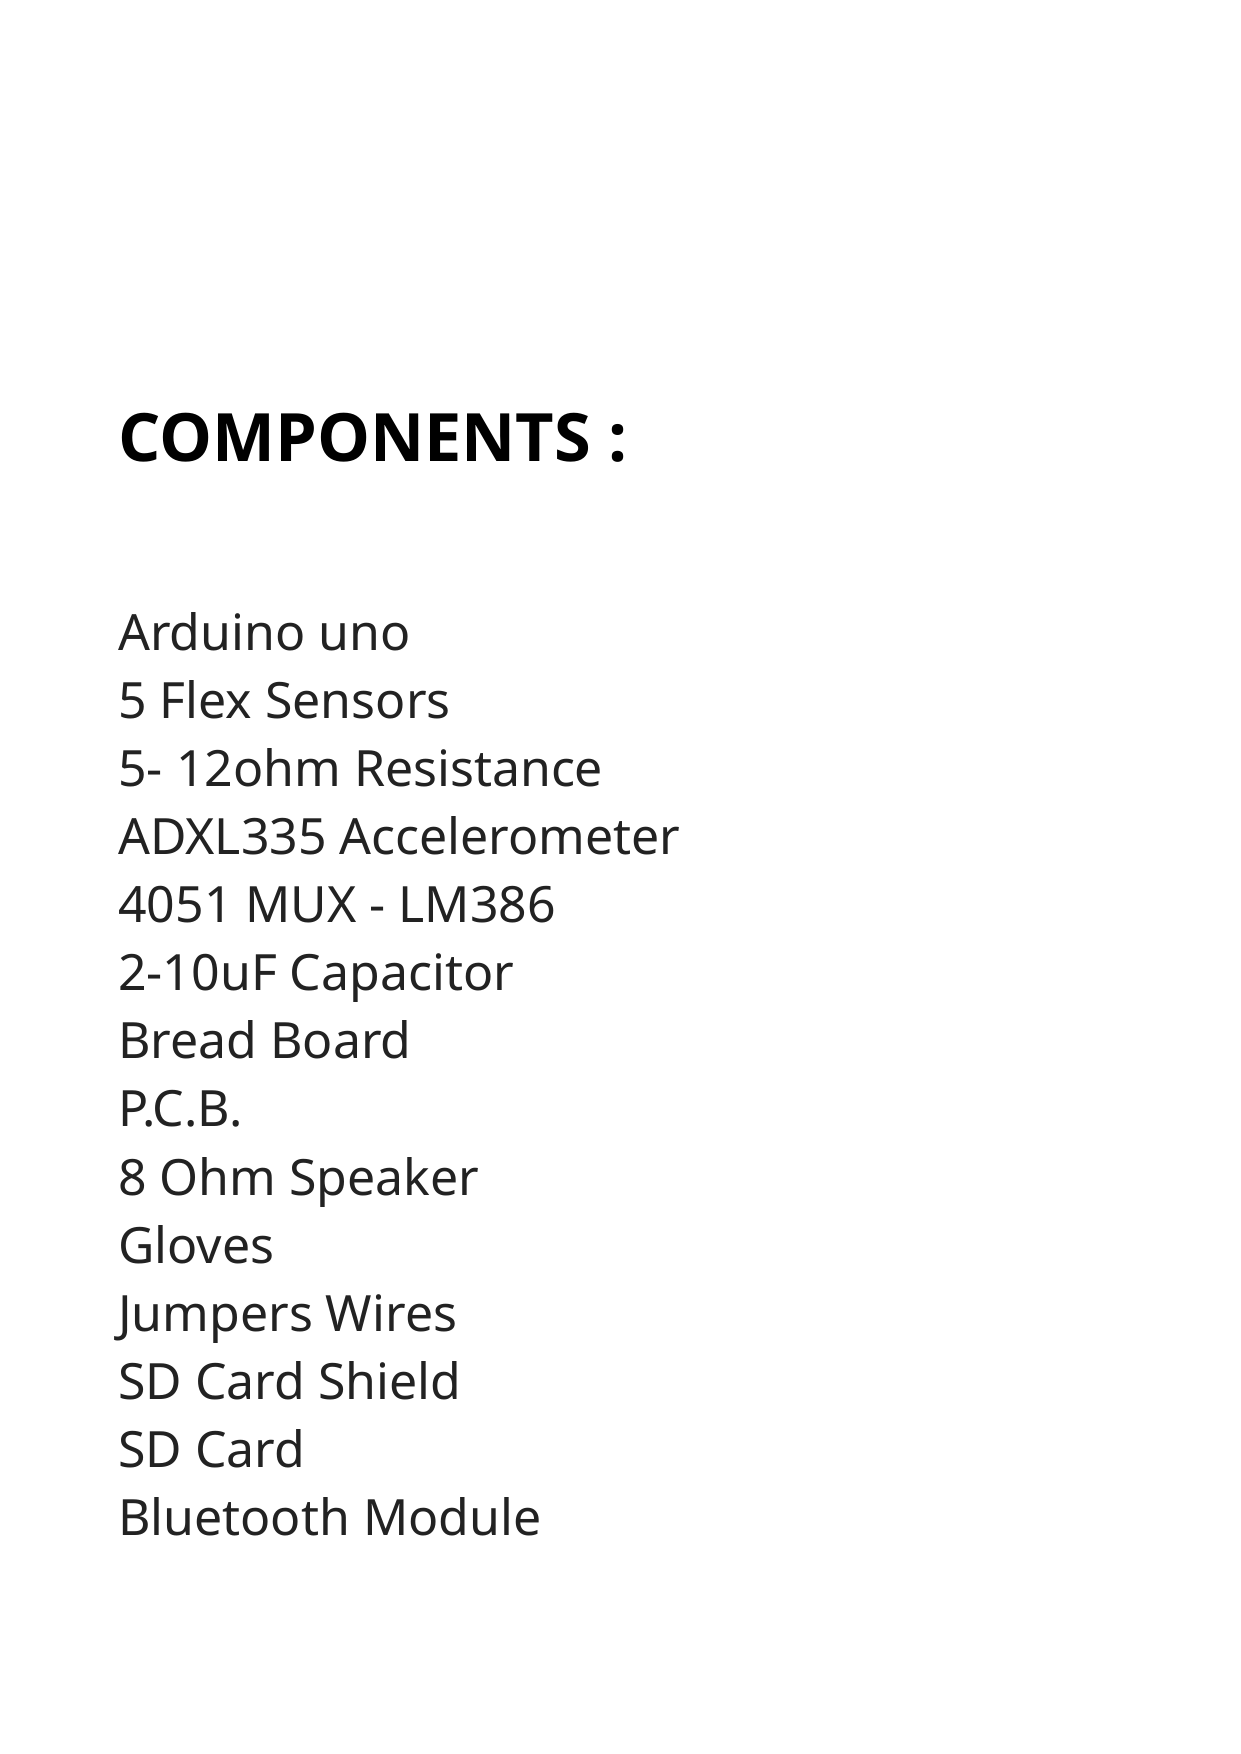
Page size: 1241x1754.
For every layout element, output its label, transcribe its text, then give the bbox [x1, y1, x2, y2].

text ADXL335 Accelerometer [118, 801, 1122, 869]
text Bread Board [118, 1005, 1122, 1073]
text Arduino uno [118, 596, 1122, 664]
text P.C.B. [118, 1073, 1122, 1141]
text 8 Ohm Speaker [118, 1141, 1122, 1209]
text 5 Flex Sensors [118, 664, 1122, 733]
text Gloves [118, 1209, 1122, 1278]
text Jumpers Wires [118, 1278, 1122, 1346]
text SD Card Shield [118, 1346, 1122, 1414]
text 5- 12ohm Resistance [118, 733, 1122, 801]
title COMPONENTS : [118, 391, 1122, 481]
text Bluetooth Module [118, 1482, 1122, 1550]
text SD Card [118, 1414, 1122, 1482]
text 2-10uF Capacitor [118, 937, 1122, 1005]
text 4051 MUX - LM386 [118, 869, 1122, 937]
